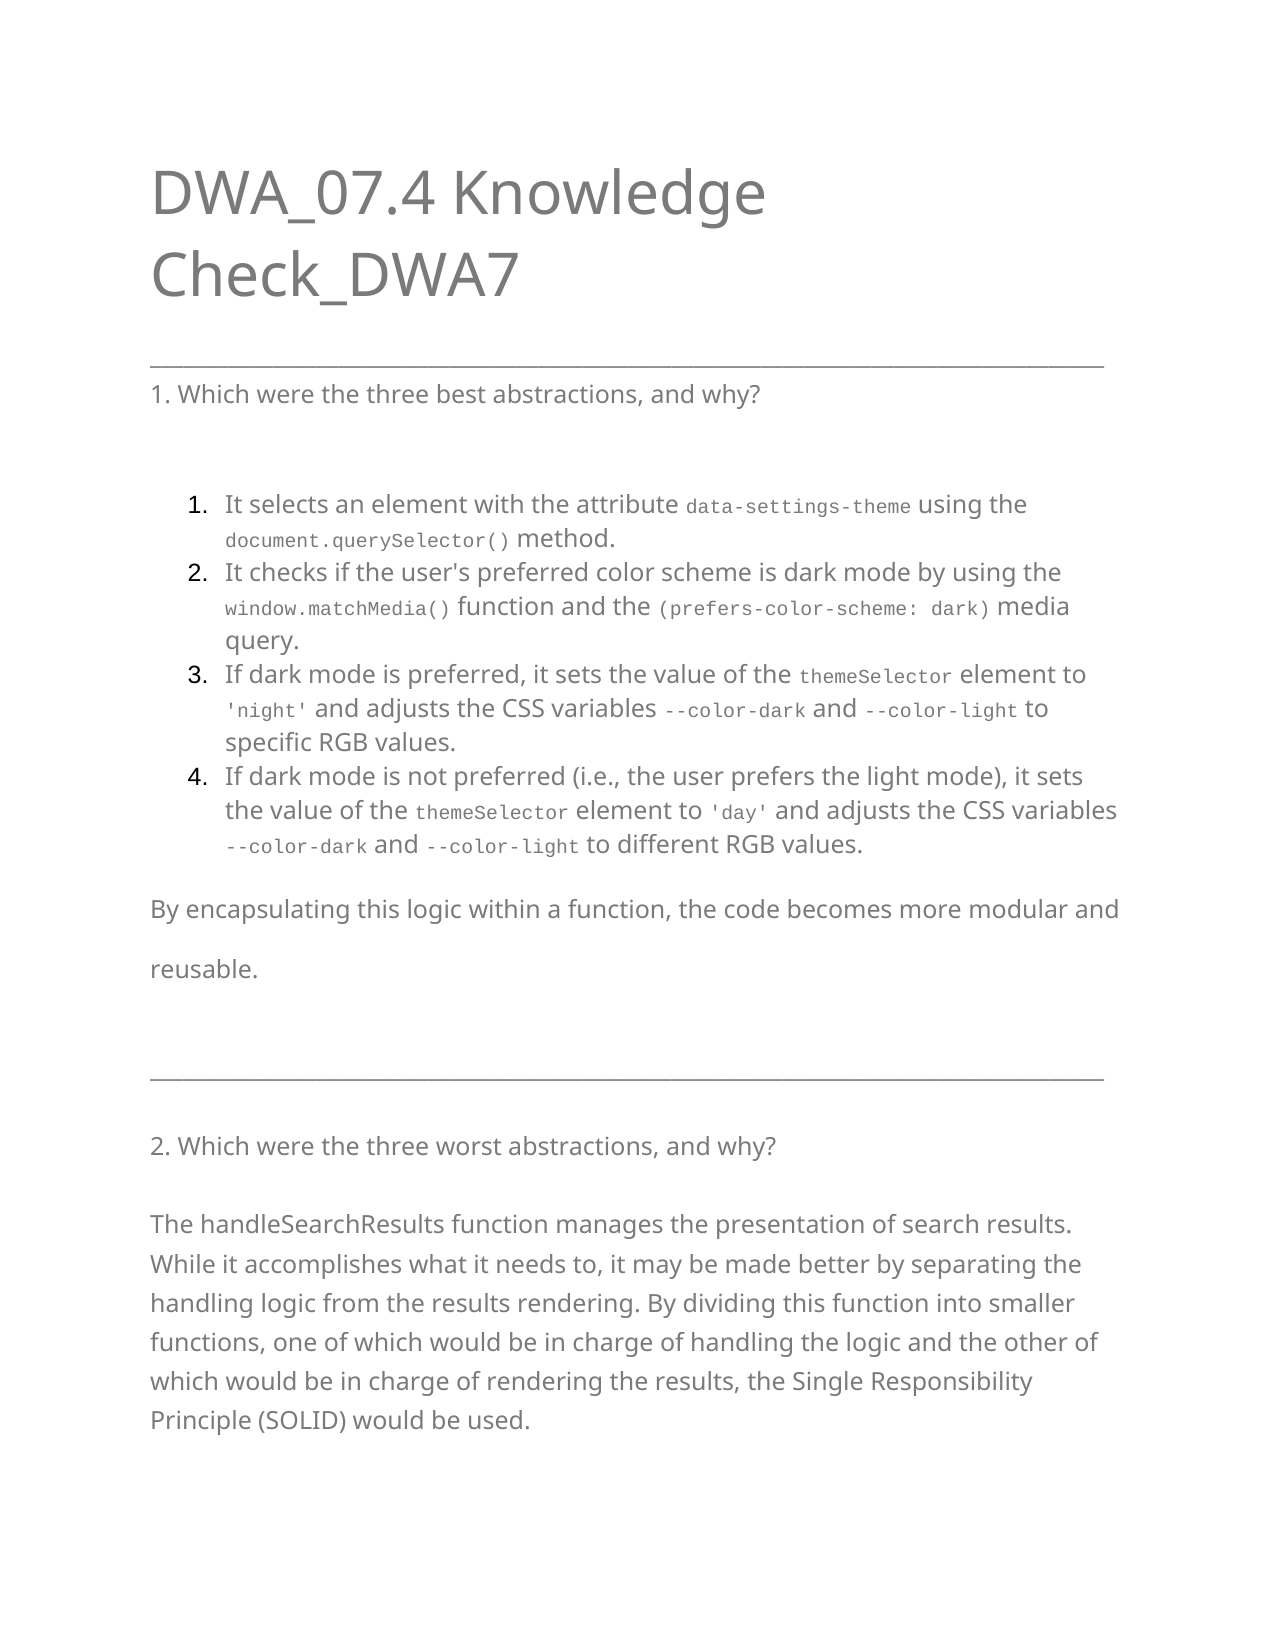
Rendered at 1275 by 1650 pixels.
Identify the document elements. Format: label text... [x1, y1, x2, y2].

text The handleSearchResults function manages the presentation of search results. While it accomplishes what it needs to, it may be made better by separating the handling logic from the results rendering. By dividing this function into smaller functions, one of which would be in charge of handling the logic and the other of which would be in charge of rendering the results, the Single Responsibility Principle (SOLID) would be used. [150, 1207, 1125, 1437]
subtitle DWA_07.4 Knowledge Check_DWA7 [150, 150, 1125, 314]
text ______________________________________________________________________________________ [150, 1051, 1125, 1084]
text ______________________________________________________________________________________ [150, 337, 1125, 372]
text 2. Which were the three worst abstractions, and why? [150, 1129, 1125, 1163]
list It checks if the user's preferred color scheme is dark mode by using the window.matchMedia() function and the (prefers-color-scheme: dark) media query. [187, 554, 1125, 657]
list If dark mode is preferred, it sets the value of the themeSelector element to 'night' and adjusts the CSS variables --color-dark and --color-light to specific RGB values. [187, 657, 1125, 759]
text 1. Which were the three best abstractions, and why? [150, 377, 1125, 411]
list If dark mode is not preferred (i.e., the user prefers the light mode), it sets the value of the themeSelector element to 'day' and adjusts the CSS variables --color-dark and --color-light to different RGB values. [187, 759, 1125, 861]
list It selects an element with the attribute data-settings-theme using the document.querySelector() method. [187, 486, 1125, 554]
text By encapsulating this logic within a function, the code becomes more modular and reusable. [150, 892, 1125, 986]
